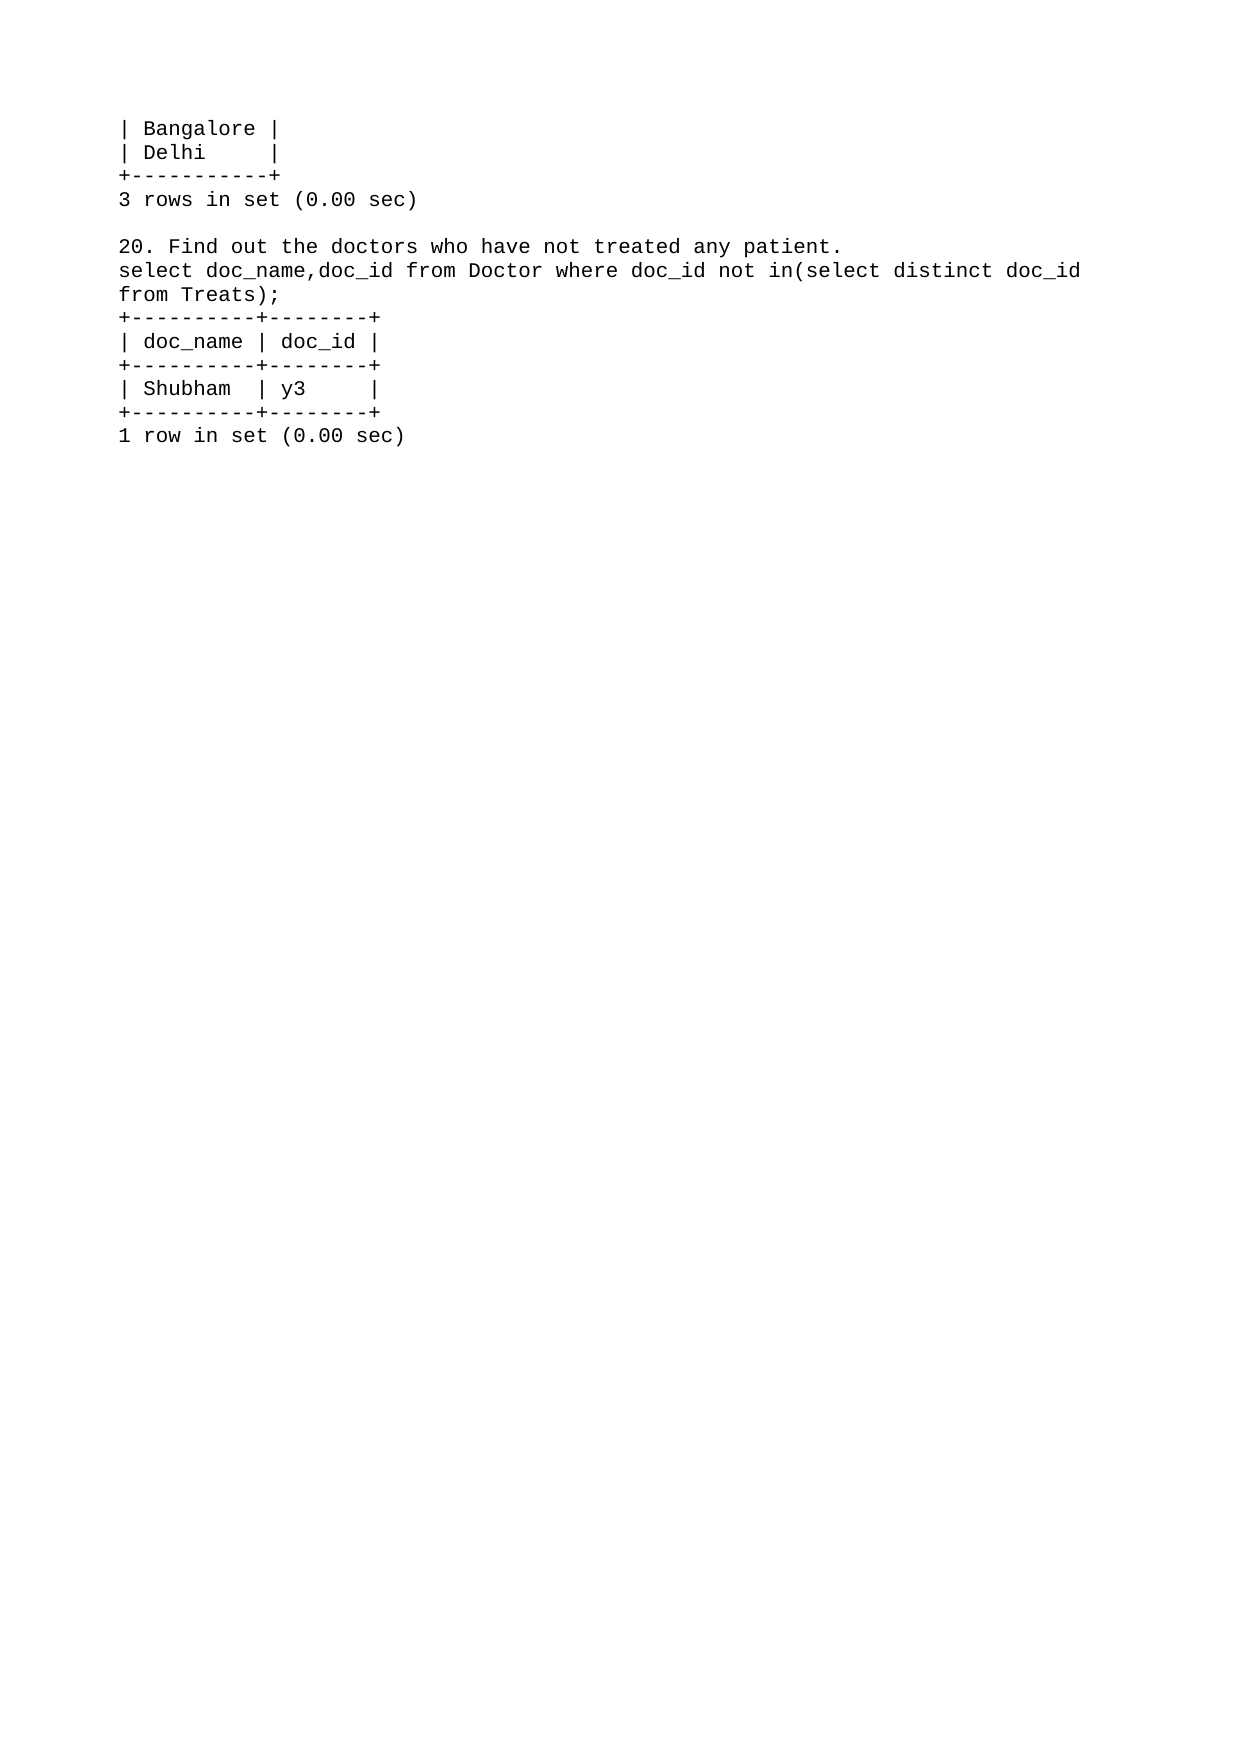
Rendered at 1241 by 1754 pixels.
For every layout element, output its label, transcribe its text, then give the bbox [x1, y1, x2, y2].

text | Shubham | y3 | [118, 378, 1122, 402]
text +----------+--------+ [118, 307, 1122, 331]
text | Bangalore | [118, 118, 1122, 142]
text 1 row in set (0.00 sec) [118, 426, 1122, 449]
text 3 rows in set (0.00 sec) [118, 189, 1122, 213]
text +----------+--------+ [118, 402, 1122, 426]
text +----------+--------+ [118, 354, 1122, 378]
text +-----------+ [118, 165, 1122, 189]
text 20. Find out the doctors who have not treated any patient. [118, 236, 1122, 260]
text | doc_name | doc_id | [118, 331, 1122, 354]
text | Delhi | [118, 142, 1122, 165]
text select doc_name,doc_id from Doctor where doc_id not in(select distinct doc_id from Treats); [118, 260, 1122, 307]
